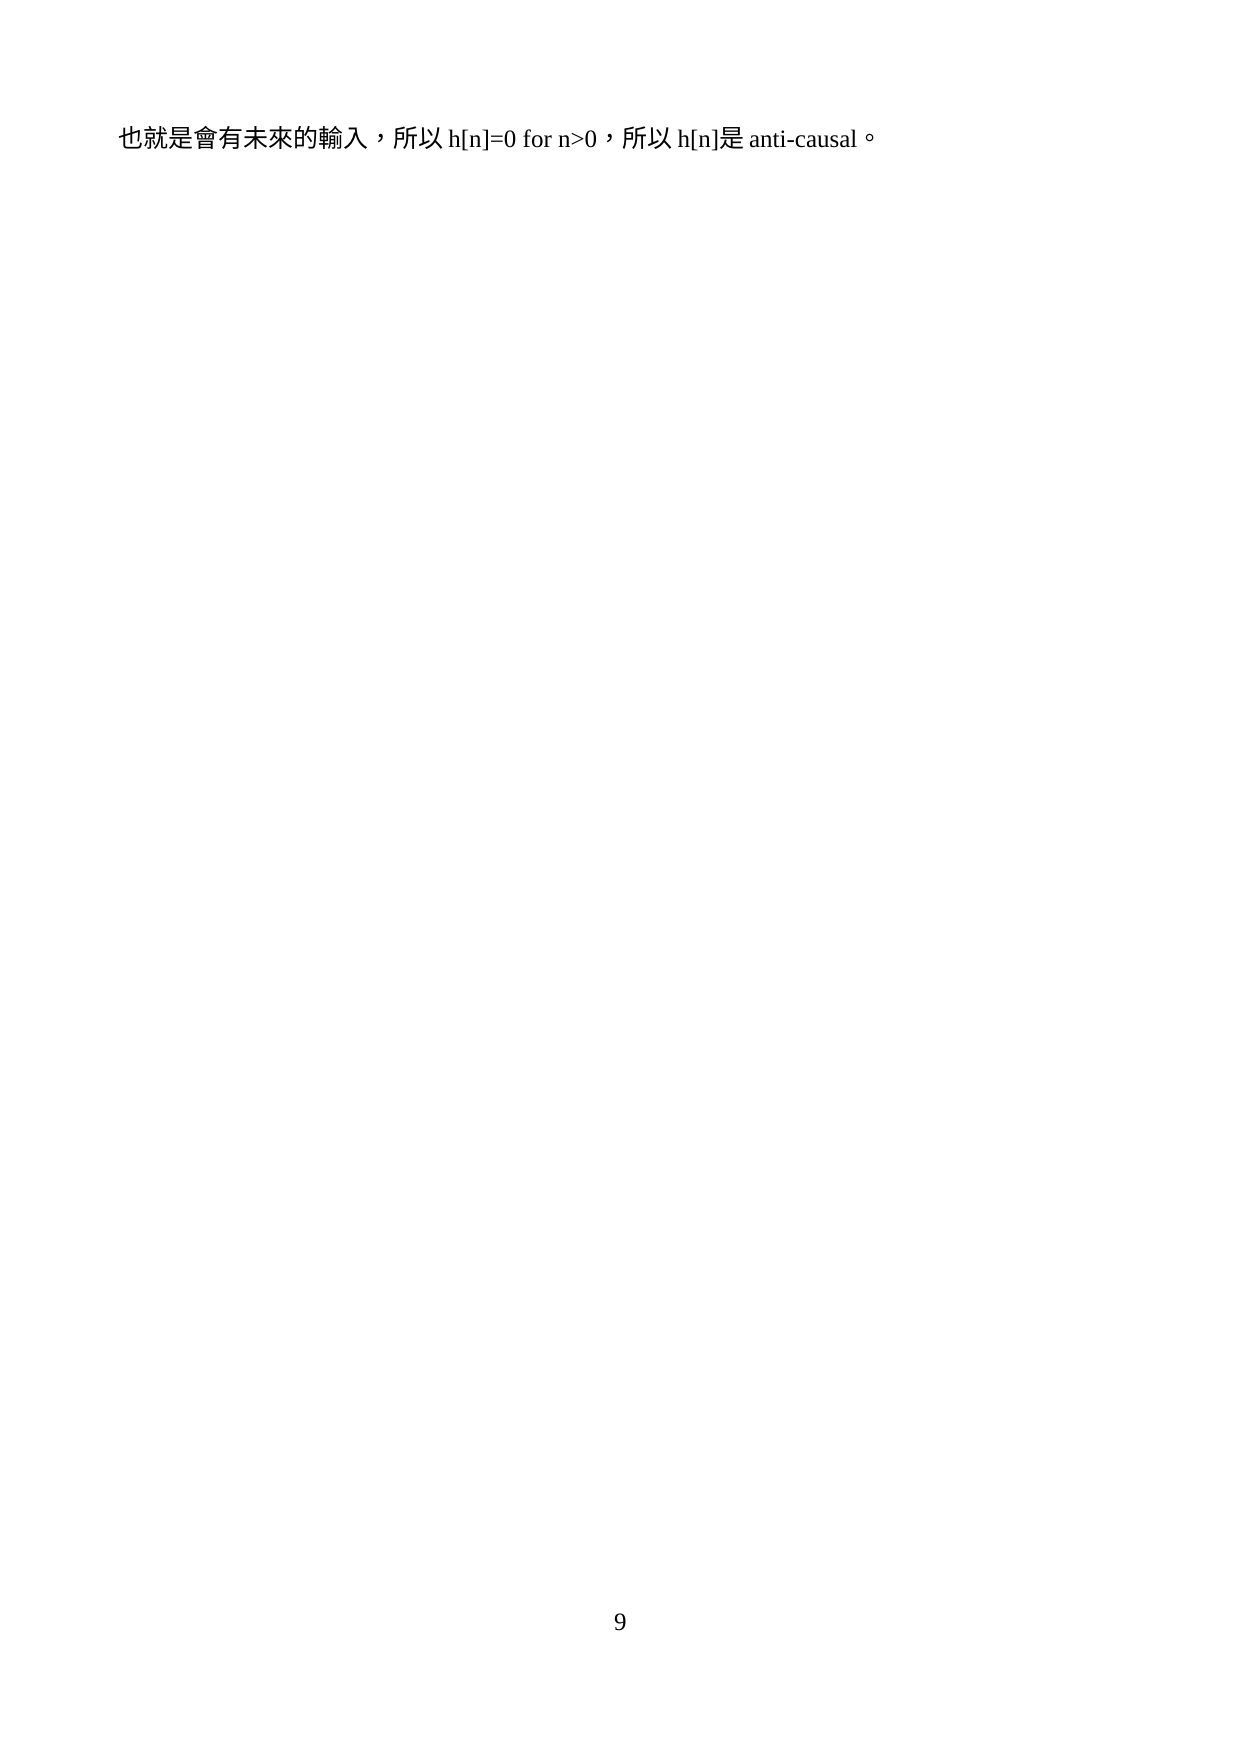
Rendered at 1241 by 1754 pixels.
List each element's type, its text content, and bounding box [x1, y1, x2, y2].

text 也就是會有未來的輸入，所以h[n]=0 for n>0，所以h[n]是anti-causal。 [118, 118, 1122, 154]
